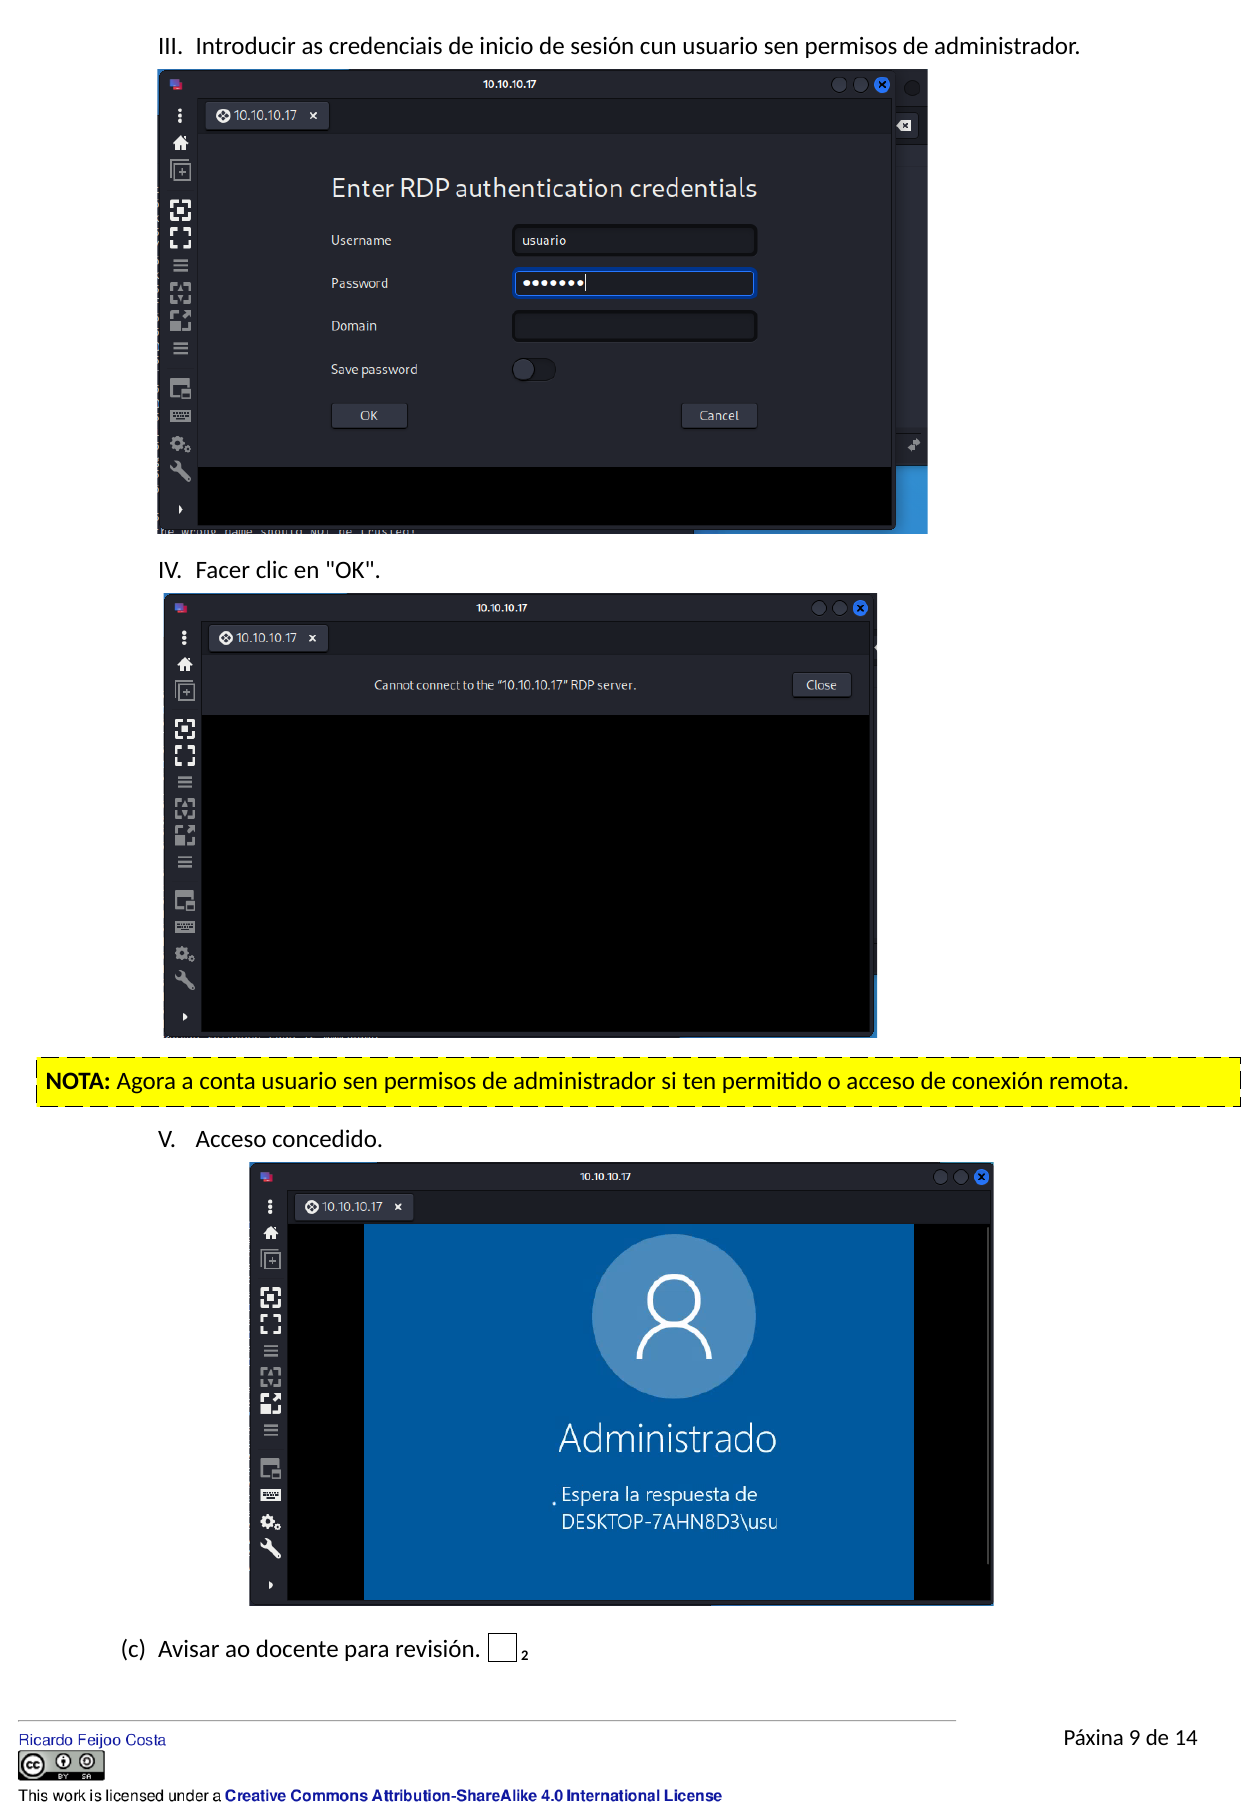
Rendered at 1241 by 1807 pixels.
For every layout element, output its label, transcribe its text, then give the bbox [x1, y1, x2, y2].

list Acceso concedido. [158, 1123, 1197, 1153]
picture [157, 69, 928, 534]
list Avisar ao docente para revisión. 2 [120, 1633, 1197, 1664]
picture [249, 1162, 994, 1606]
text NOTA: Agora a conta usuario sen permisos de administrador si ten permitido o acceso de conexión remota. [45, 1065, 1197, 1095]
list Introducir as credenciais de inicio de sesión cun usuario sen permisos de administrador. [158, 30, 1197, 60]
picture [8, 1715, 957, 1806]
picture [163, 593, 878, 1038]
list Facer clic en "OK". [158, 554, 1197, 585]
